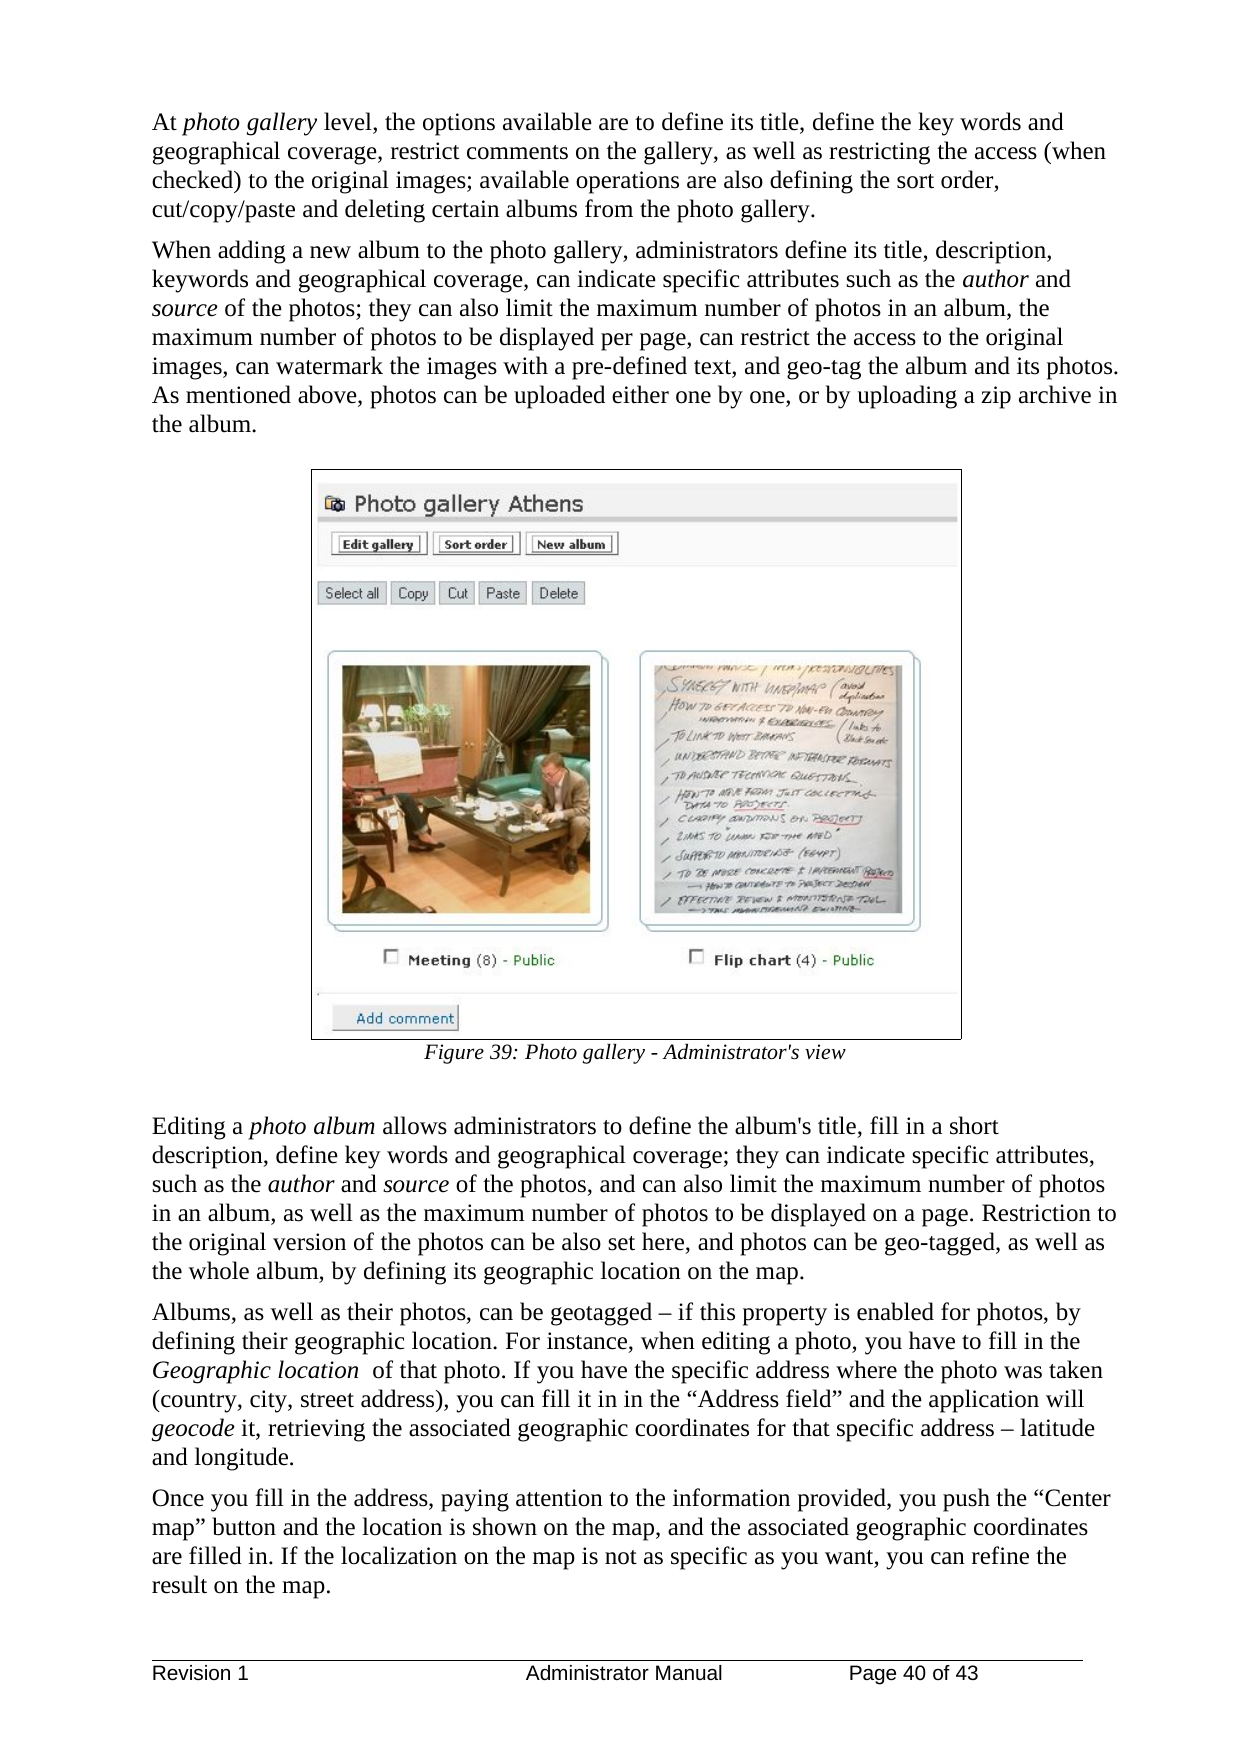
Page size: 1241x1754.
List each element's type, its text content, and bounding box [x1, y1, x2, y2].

text Editing a photo album allows administrators to define the album's title, fill in a short description, define key words and geographical coverage; they can indicate specific attributes, such as the author and source of the photos, and can also limit the maximum number of photos in an album, as well as the maximum number of photos to be displayed on a page. Restriction to the original version of the photos can be also set here, and photos can be geo-tagged, as well as the whole album, by defining its geographic location on the map. [152, 1111, 1120, 1285]
text At photo gallery level, the options available are to define its title, define the key words and geographical coverage, restrict comments on the gallery, as well as restricting the access (when checked) to the original images; available operations are also defining the sort order, cut/copy/paste and deleting certain albums from the photo gallery. [152, 107, 1120, 223]
picture [314, 472, 958, 1036]
text When adding a new album to the photo gallery, administrators define its title, description, keywords and geographical coverage, can indicate specific attributes such as the author and source of the photos; they can also limit the maximum number of photos in an album, the maximum number of photos to be displayed per page, can restrict the access to the original images, can watermark the images with a pre-defined text, and geo-tag the album and its photos. As mentioned above, photos can be uploaded either one by one, or by uploading a zip archive in the album. [152, 235, 1120, 438]
text Figure 39: Photo gallery - Administrator's view [231, 463, 1041, 1064]
text Once you fill in the address, paying attention to the information provided, you push the “Center map” button and the location is shown on the map, and the associated geographic coordinates are filled in. If the localization on the map is not as specific as you want, you can refine the result on the map. [152, 1483, 1120, 1599]
text Albums, as well as their photos, can be geotagged – if this property is enabled for photos, by defining their geographic location. For instance, when editing a photo, you have to fill in the Geographic location of that photo. If you have the specific address where the photo was taken (country, city, street address), you can fill it in in the “Address field” and the application will geocode it, retrieving the associated geographic coordinates for that specific address – latitude and longitude. [152, 1297, 1120, 1471]
